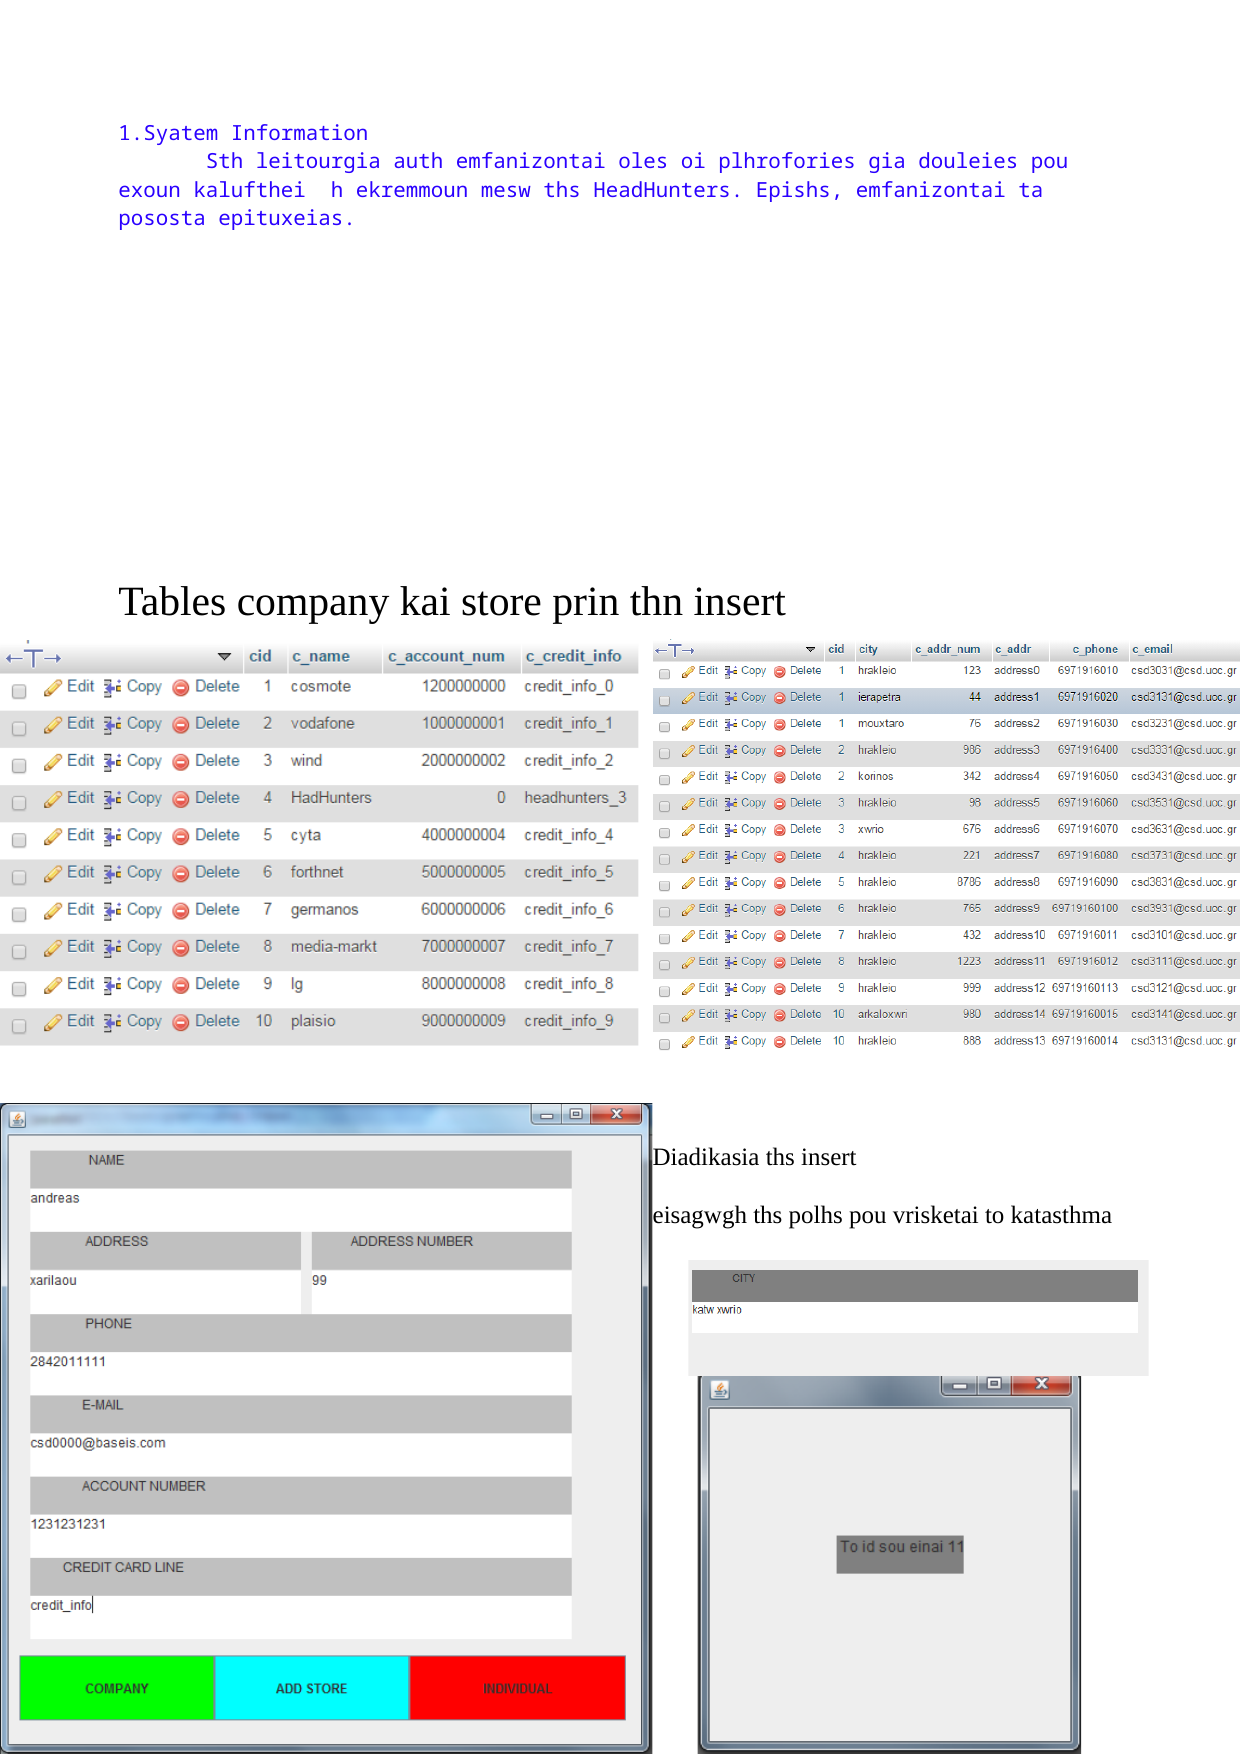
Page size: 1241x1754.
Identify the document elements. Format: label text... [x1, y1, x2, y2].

text Diadikasia ths insert [653, 1142, 1122, 1200]
text Sth leitourgia auth emfanizontai oles oi plhrofories gia douleies pou exoun kalufthei h ekremmoun mesw ths HeadHunters. Epishs, emfanizontai ta pososta epituxeias. [118, 147, 1122, 232]
picture [653, 639, 1240, 1056]
text eisagwgh ths polhs pou vrisketai to katasthma [653, 1200, 1122, 1228]
picture [0, 640, 642, 1048]
picture [0, 1103, 653, 1754]
picture [688, 1260, 1149, 1754]
text 1.Syatem Information [118, 118, 1122, 147]
text Tables company kai store prin thn insert [118, 577, 1122, 625]
